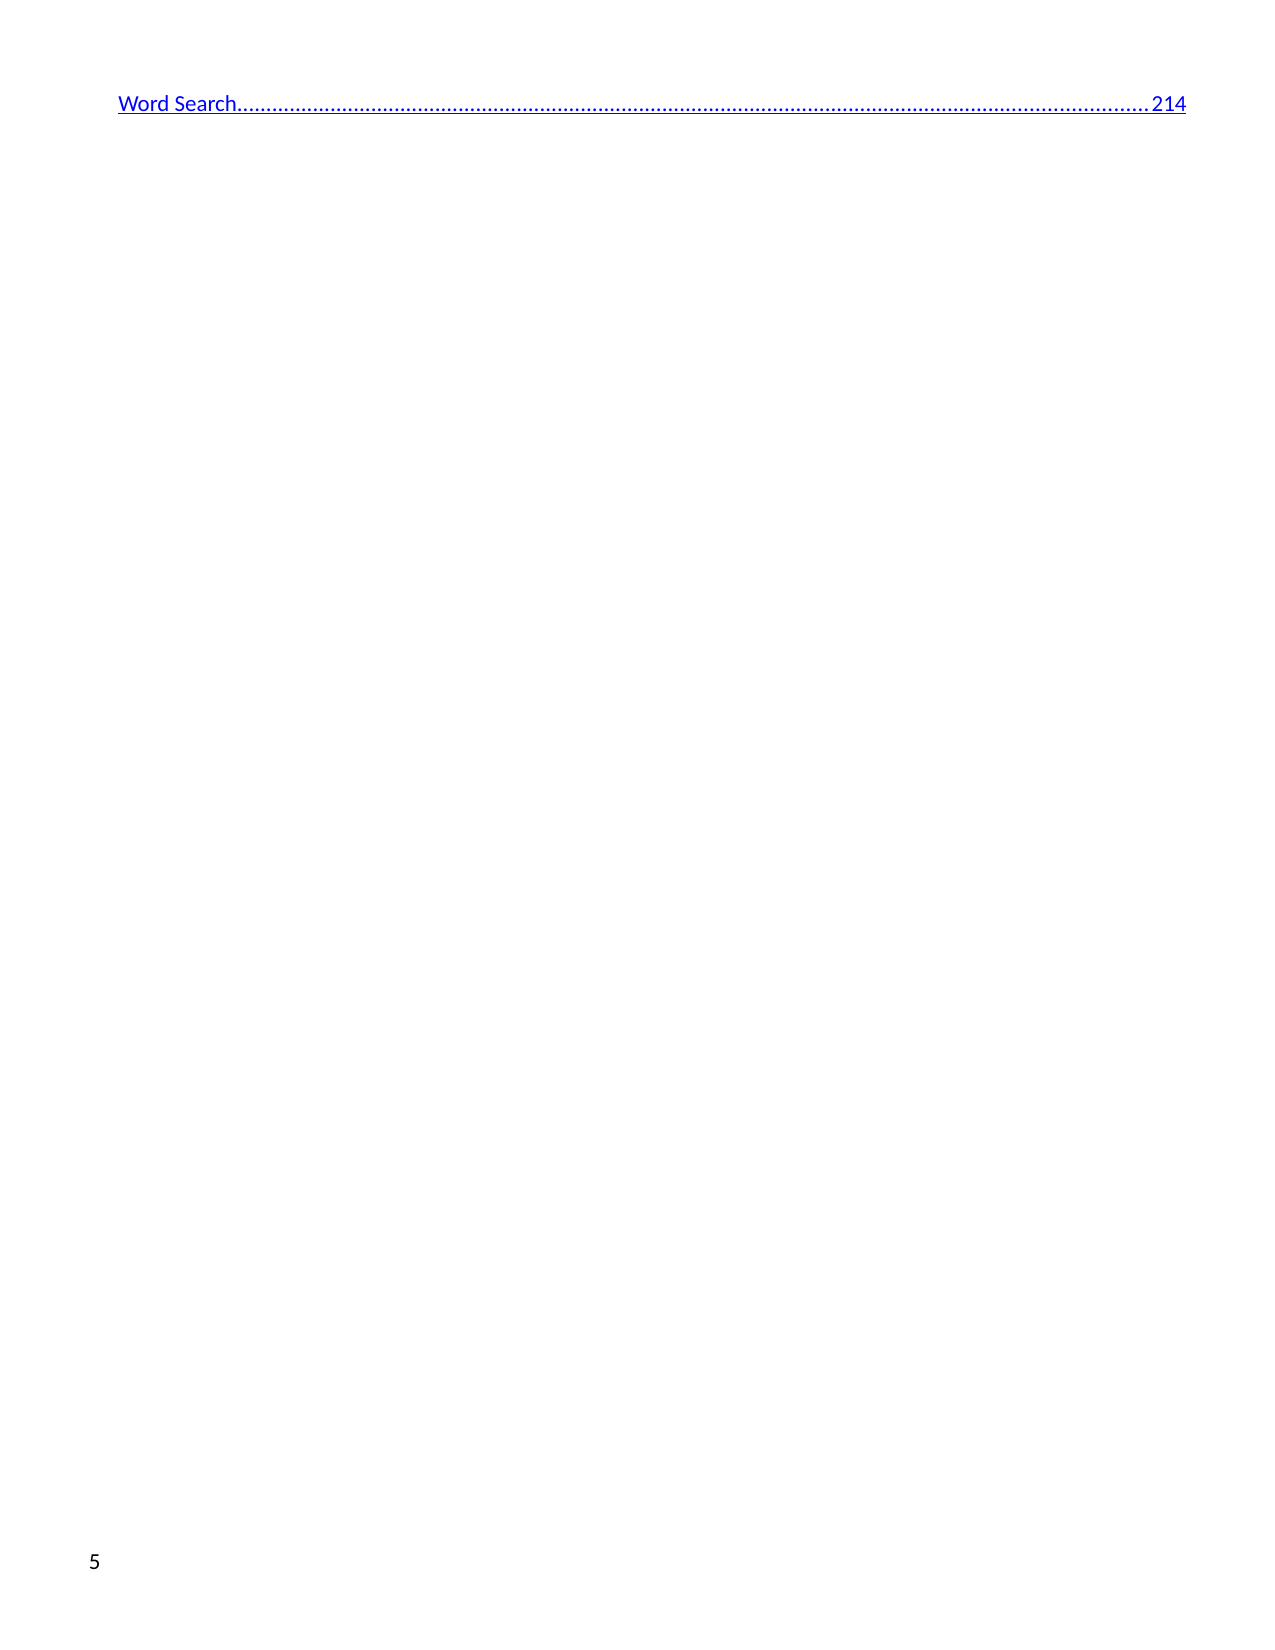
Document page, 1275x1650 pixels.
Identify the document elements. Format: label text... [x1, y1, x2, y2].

text Word Search 214 [118, 89, 1186, 113]
